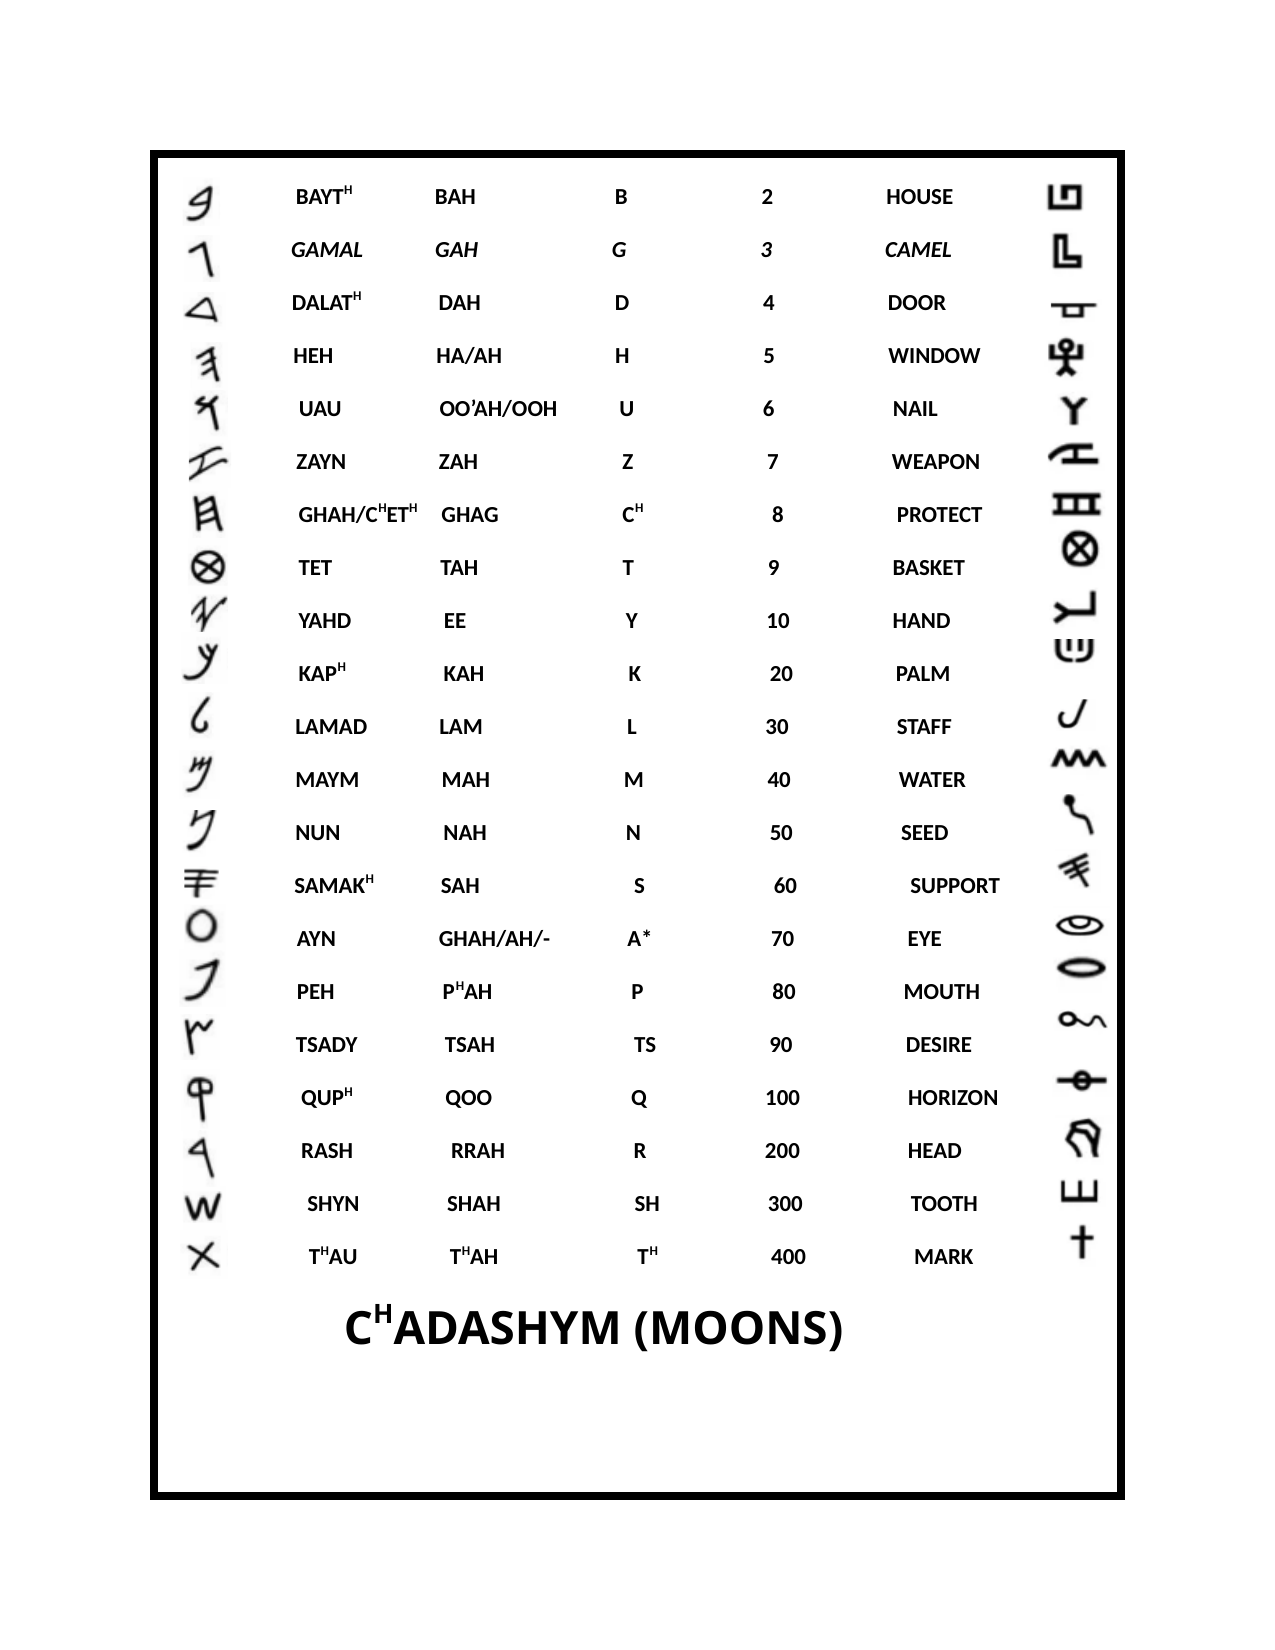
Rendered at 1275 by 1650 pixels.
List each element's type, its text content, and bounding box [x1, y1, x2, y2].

picture [1047, 794, 1111, 840]
picture [1042, 167, 1093, 281]
text NUN NAH N 50 SEED [220, 818, 1093, 846]
picture [1051, 1005, 1115, 1037]
text THAU THAH TH 400 MARK [228, 1242, 1093, 1270]
text GAMAL GAH G 3 CAMEL [221, 235, 1042, 263]
picture [178, 750, 220, 799]
picture [1054, 849, 1105, 896]
text KAPH KAH K 20 PALM [182, 659, 1093, 687]
picture [1054, 1115, 1114, 1211]
text TSADY TSAH TS 90 DESIRE [221, 1030, 1093, 1058]
picture [1044, 384, 1106, 672]
picture [1051, 1057, 1114, 1106]
text MAYM MAH M 40 WATER [220, 765, 1093, 793]
text UAU OO’AH/OOH U 6 NAIL [228, 394, 1050, 422]
picture [179, 866, 227, 1007]
text BAYTH BAH B 2 HOUSE [221, 182, 1042, 210]
text DALATH DAH D 4 DOOR [182, 288, 1093, 316]
picture [182, 292, 227, 330]
text YAHD EE Y 10 HAND [228, 606, 1049, 634]
text TET TAH T 9 BASKET [228, 553, 1057, 581]
picture [1064, 1222, 1102, 1267]
text HEH HA/AH H 5 WINDOW [182, 341, 1039, 369]
text SHYN SHAH SH 300 TOOTH [227, 1189, 1093, 1217]
picture [1050, 290, 1103, 326]
picture [179, 1069, 228, 1279]
text QUPH QOO Q 100 HORIZON [221, 1083, 1093, 1111]
text ZAYN ZAH Z 7 WEAPON [232, 447, 1047, 475]
picture [181, 342, 232, 684]
text SAMAKH SAH S 60 SUPPORT [219, 871, 1093, 899]
text GHAH/CHETH GHAG CH 8 PROTECT [228, 500, 1044, 528]
picture [184, 235, 221, 282]
text LAMAD LAM L 30 STAFF [220, 712, 1053, 740]
text PEH PHAH P 80 MOUTH [227, 977, 1093, 1005]
picture [188, 692, 220, 740]
text CHADASHYM (MOONS) [182, 1295, 1093, 1358]
picture [1043, 699, 1111, 783]
picture [182, 177, 221, 226]
picture [179, 1014, 221, 1060]
picture [182, 810, 220, 857]
text AYN GHAH/AH/- A* 70 EYE [227, 924, 1053, 952]
picture [1039, 334, 1095, 381]
text RASH RRAH R 200 HEAD [221, 1136, 1054, 1164]
picture [1053, 906, 1114, 998]
